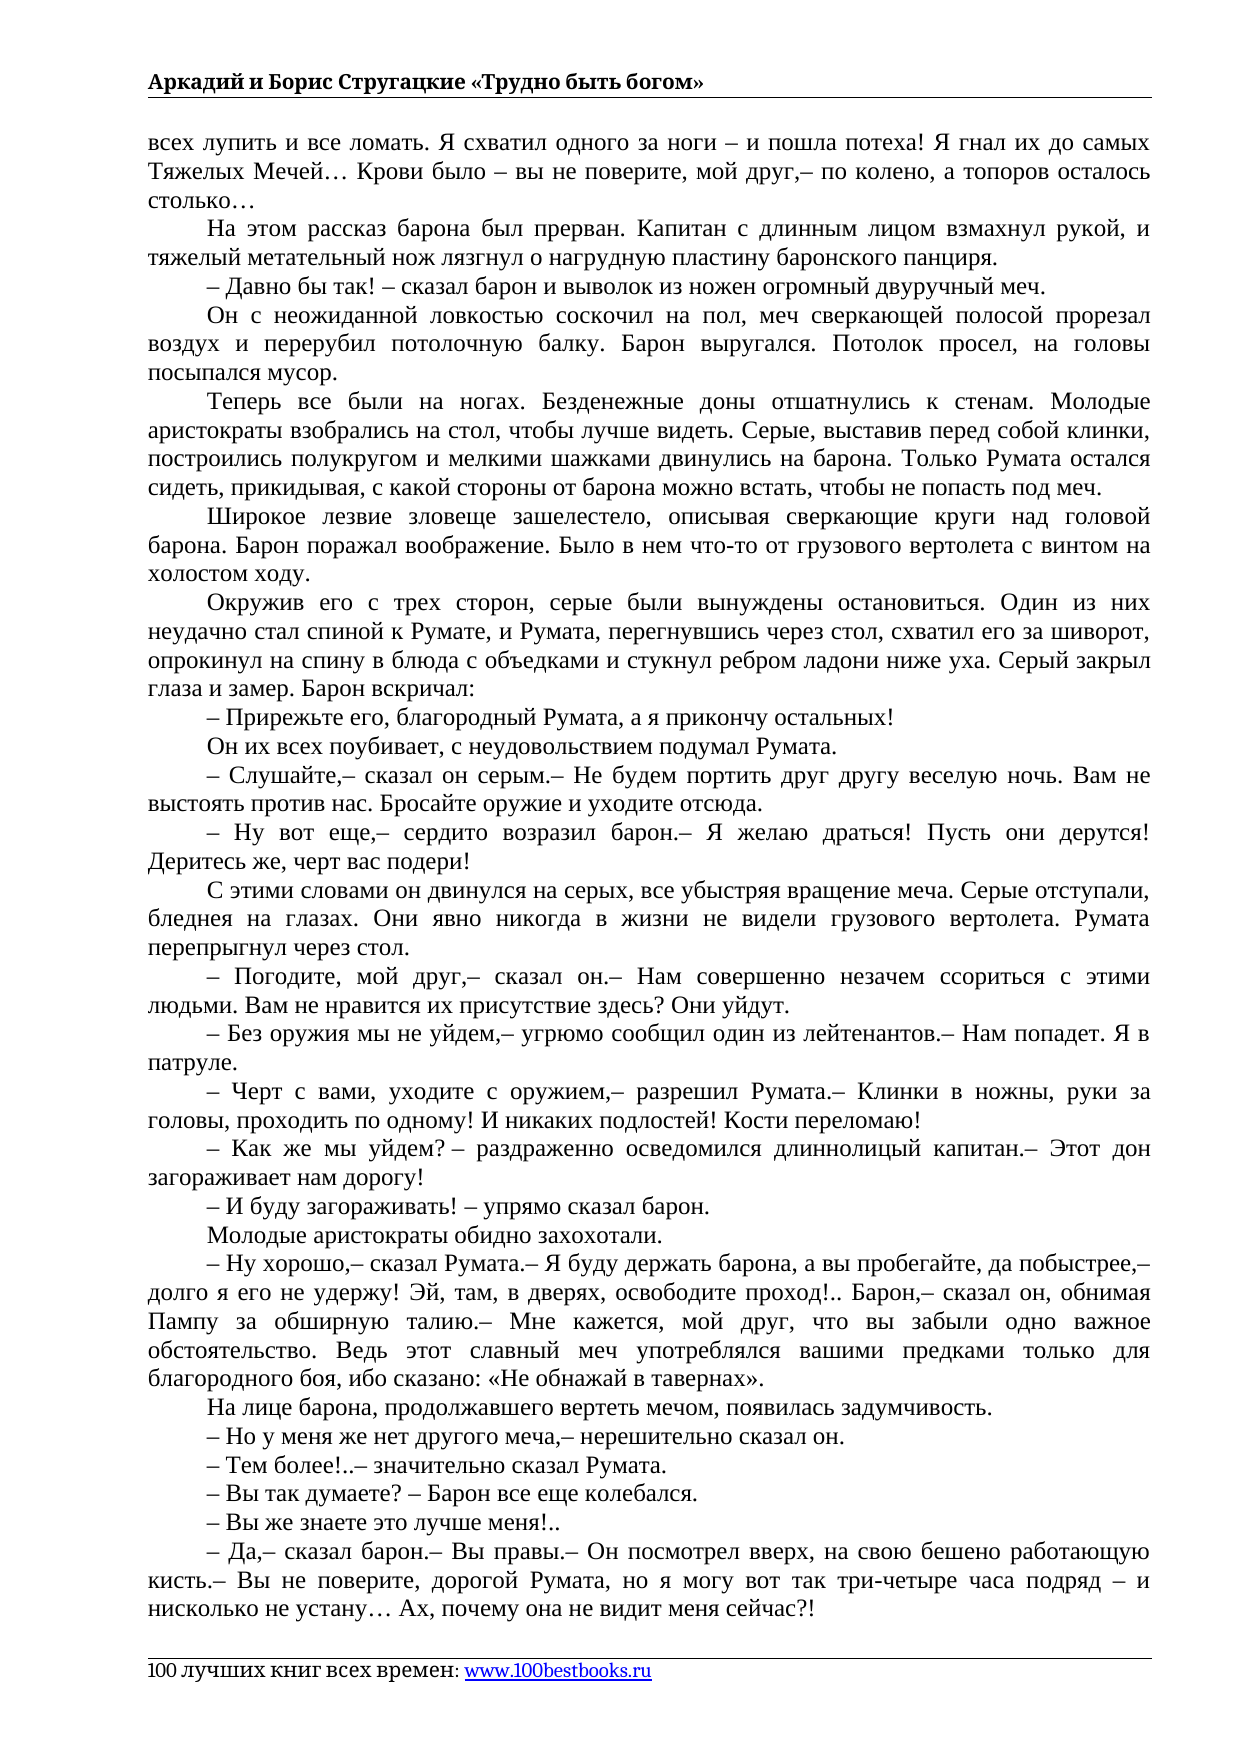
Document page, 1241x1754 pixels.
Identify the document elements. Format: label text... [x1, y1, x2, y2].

text – И буду загораживать! – упрямо сказал барон. [148, 1191, 1152, 1220]
text – Но у меня же нет другого меча,– нерешительно сказал он. [148, 1421, 1152, 1450]
text – Без оружия мы не уйдем,– угрюмо сообщил один из лейтенантов.– Нам попадет. Я в патруле. [148, 1018, 1152, 1076]
text Окружив его с трех сторон, серые были вынуждены остановиться. Один из них неудачно стал спиной к Румате, и Румата, перегнувшись через стол, схватил его за шиворот, опрокинул на спину в блюда с объедками и стукнул ребром ладони ниже уха. Серый закрыл глаза и замер. Барон вскричал: [148, 587, 1152, 702]
text Он их всех поубивает, с неудовольствием подумал Румата. [148, 731, 1152, 760]
text – Прирежьте его, благородный Румата, а я прикончу остальных! [148, 702, 1152, 731]
text Широкое лезвие зловеще зашелестело, описывая сверкающие круги над головой барона. Барон поражал воображение. Было в нем что-то от грузового вертолета с винтом на холостом ходу. [148, 501, 1152, 587]
text – Ну хорошо,– сказал Румата.– Я буду держать барона, а вы пробегайте, да побыстрее,– долго я его не удержу! Эй, там, в дверях, освободите проход!.. Барон,– сказал он, обнимая Пампу за обширную талию.– Мне кажется, мой друг, что вы забыли одно важное обстоятельство. Ведь этот славный меч употреблялся вашими предками только для благородного боя, ибо сказано: «Не обнажай в тавернах». [148, 1248, 1152, 1392]
text На лице барона, продолжавшего вертеть мечом, появилась задумчивость. [148, 1392, 1152, 1421]
text С этими словами он двинулся на серых, все убыстряя вращение меча. Серые отступали, бледнея на глазах. Они явно никогда в жизни не видели грузового вертолета. Румата перепрыгнул через стол. [148, 875, 1152, 961]
text – Давно бы так! – сказал барон и выволок из ножен огромный двуручный меч. [148, 271, 1152, 300]
text – Как же мы уйдем? – раздраженно осведомился длиннолицый капитан.– Этот дон загораживает нам дорогу! [148, 1133, 1152, 1191]
text – Вы же знаете это лучше меня!.. [148, 1507, 1152, 1536]
text На этом рассказ барона был прерван. Капитан с длинным лицом взмахнул рукой, и тяжелый метательный нож лязгнул о нагрудную пластину баронского панциря. [148, 213, 1152, 271]
text всех лупить и все ломать. Я схватил одного за ноги – и пошла потеха! Я гнал их до самых Тяжелых Мечей… Крови было – вы не поверите, мой друг,– по колено, а топоров осталось столько… [148, 127, 1152, 213]
text – Вы так думаете? – Барон все еще колебался. [148, 1478, 1152, 1507]
text – Погодите, мой друг,– сказал он.– Нам совершенно незачем ссориться с этими людьми. Вам не нравится их присутствие здесь? Они уйдут. [148, 961, 1152, 1018]
text Он с неожиданной ловкостью соскочил на пол, меч сверкающей полосой прорезал воздух и перерубил потолочную балку. Барон выругался. Потолок просел, на головы посыпался мусор. [148, 300, 1152, 386]
text – Слушайте,– сказал он серым.– Не будем портить друг другу веселую ночь. Вам не выстоять против нас. Бросайте оружие и уходите отсюда. [148, 760, 1152, 817]
text – Тем более!..– значительно сказал Румата. [148, 1450, 1152, 1478]
text Молодые аристократы обидно захохотали. [148, 1220, 1152, 1248]
text – Ну вот еще,– сердито возразил барон.– Я желаю драться! Пусть они дерутся! Деритесь же, черт вас подери! [148, 817, 1152, 875]
text – Да,– сказал барон.– Вы правы.– Он посмотрел вверх, на свою бешено работающую кисть.– Вы не поверите, дорогой Румата, но я могу вот так три-четыре часа подряд – и нисколько не устану… Ах, почему она не видит меня сейчас?! [148, 1536, 1152, 1622]
text – Черт с вами, уходите с оружием,– разрешил Румата.– Клинки в ножны, руки за головы, проходить по одному! И никаких подлостей! Кости переломаю! [148, 1076, 1152, 1133]
text Теперь все были на ногах. Безденежные доны отшатнулись к стенам. Молодые аристократы взобрались на стол, чтобы лучше видеть. Серые, выставив перед собой клинки, построились полукругом и мелкими шажками двинулись на барона. Только Румата остался сидеть, прикидывая, с какой стороны от барона можно встать, чтобы не попасть под меч. [148, 386, 1152, 501]
